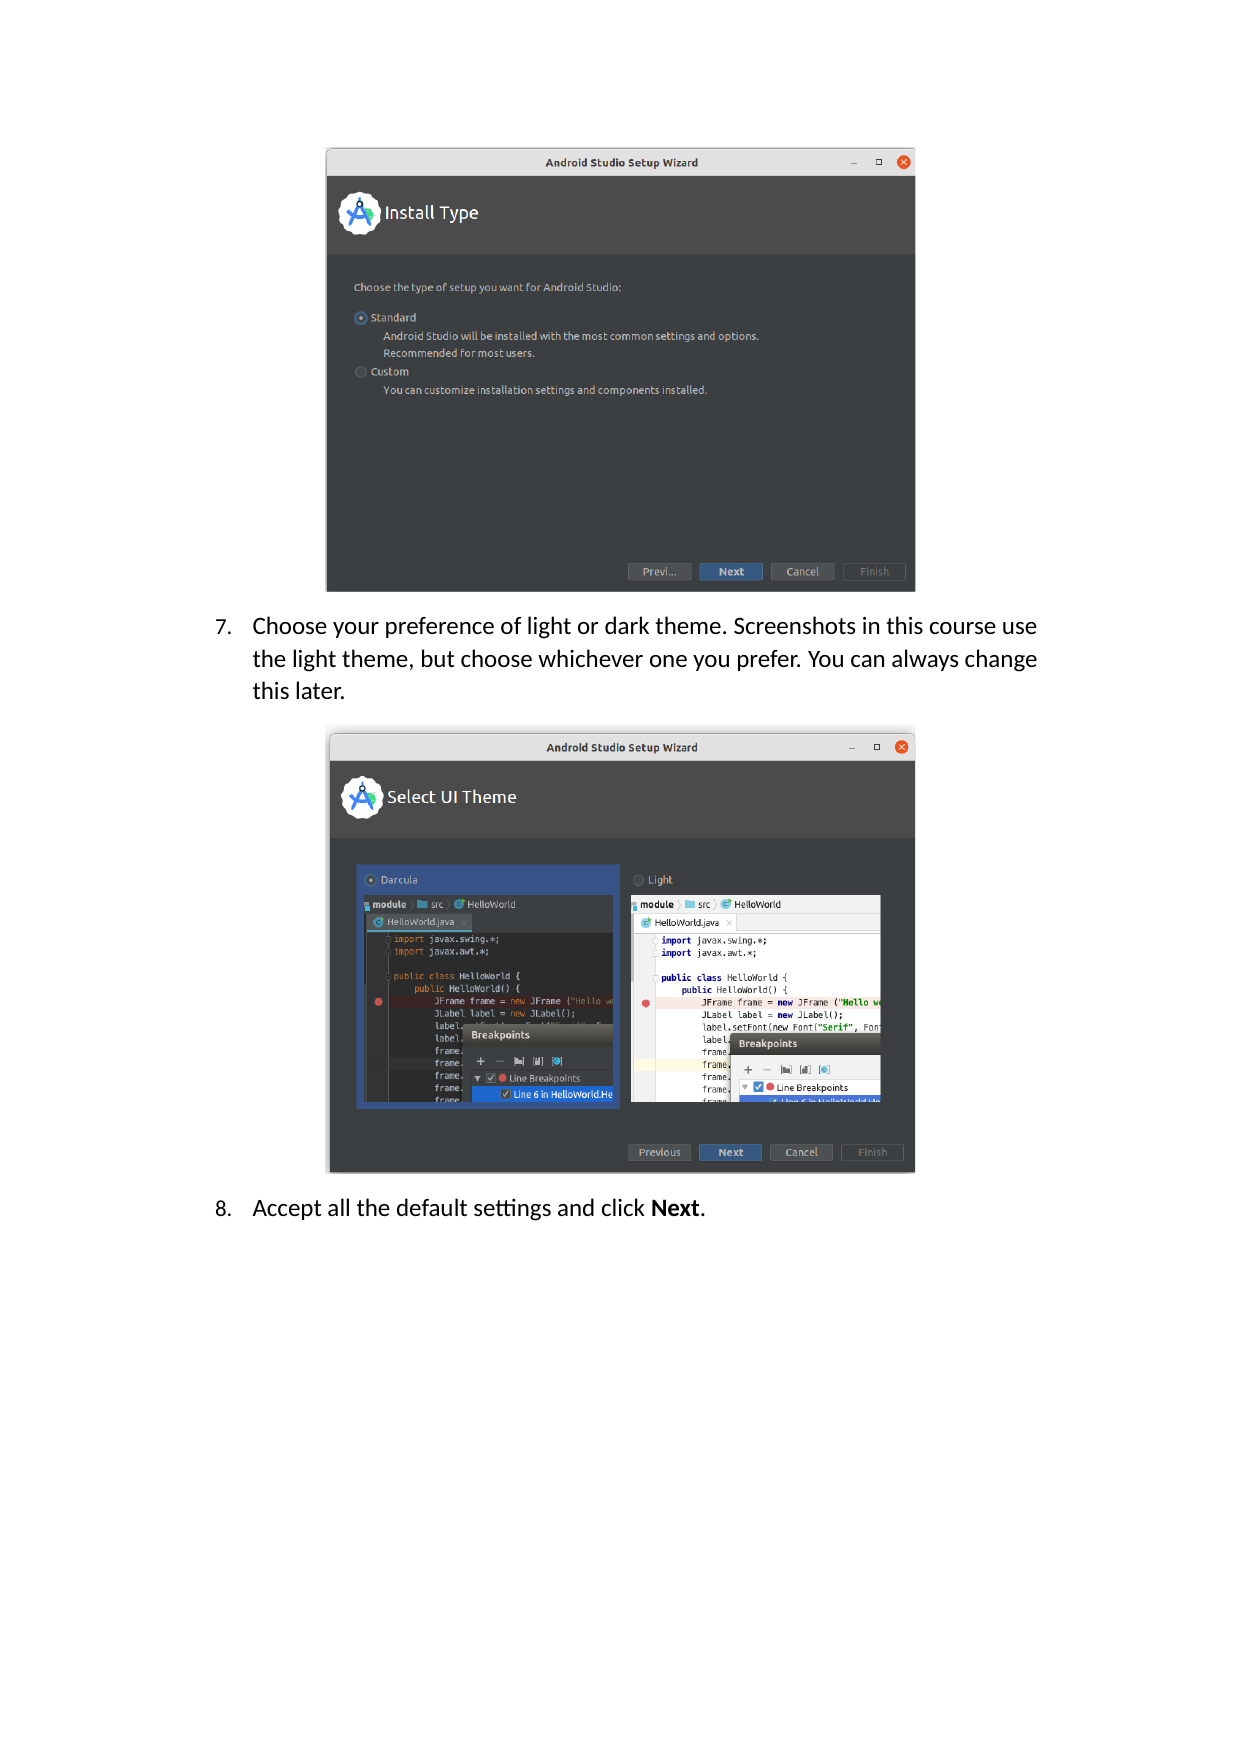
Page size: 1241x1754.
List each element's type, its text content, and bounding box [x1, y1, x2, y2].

list Choose your preference of light or dark theme. Screenshots in this course use the light theme, but choose whichever one you prefer. You can always change this later. [215, 610, 1063, 706]
list Accept all the default settings and click Next. [215, 1193, 1063, 1223]
